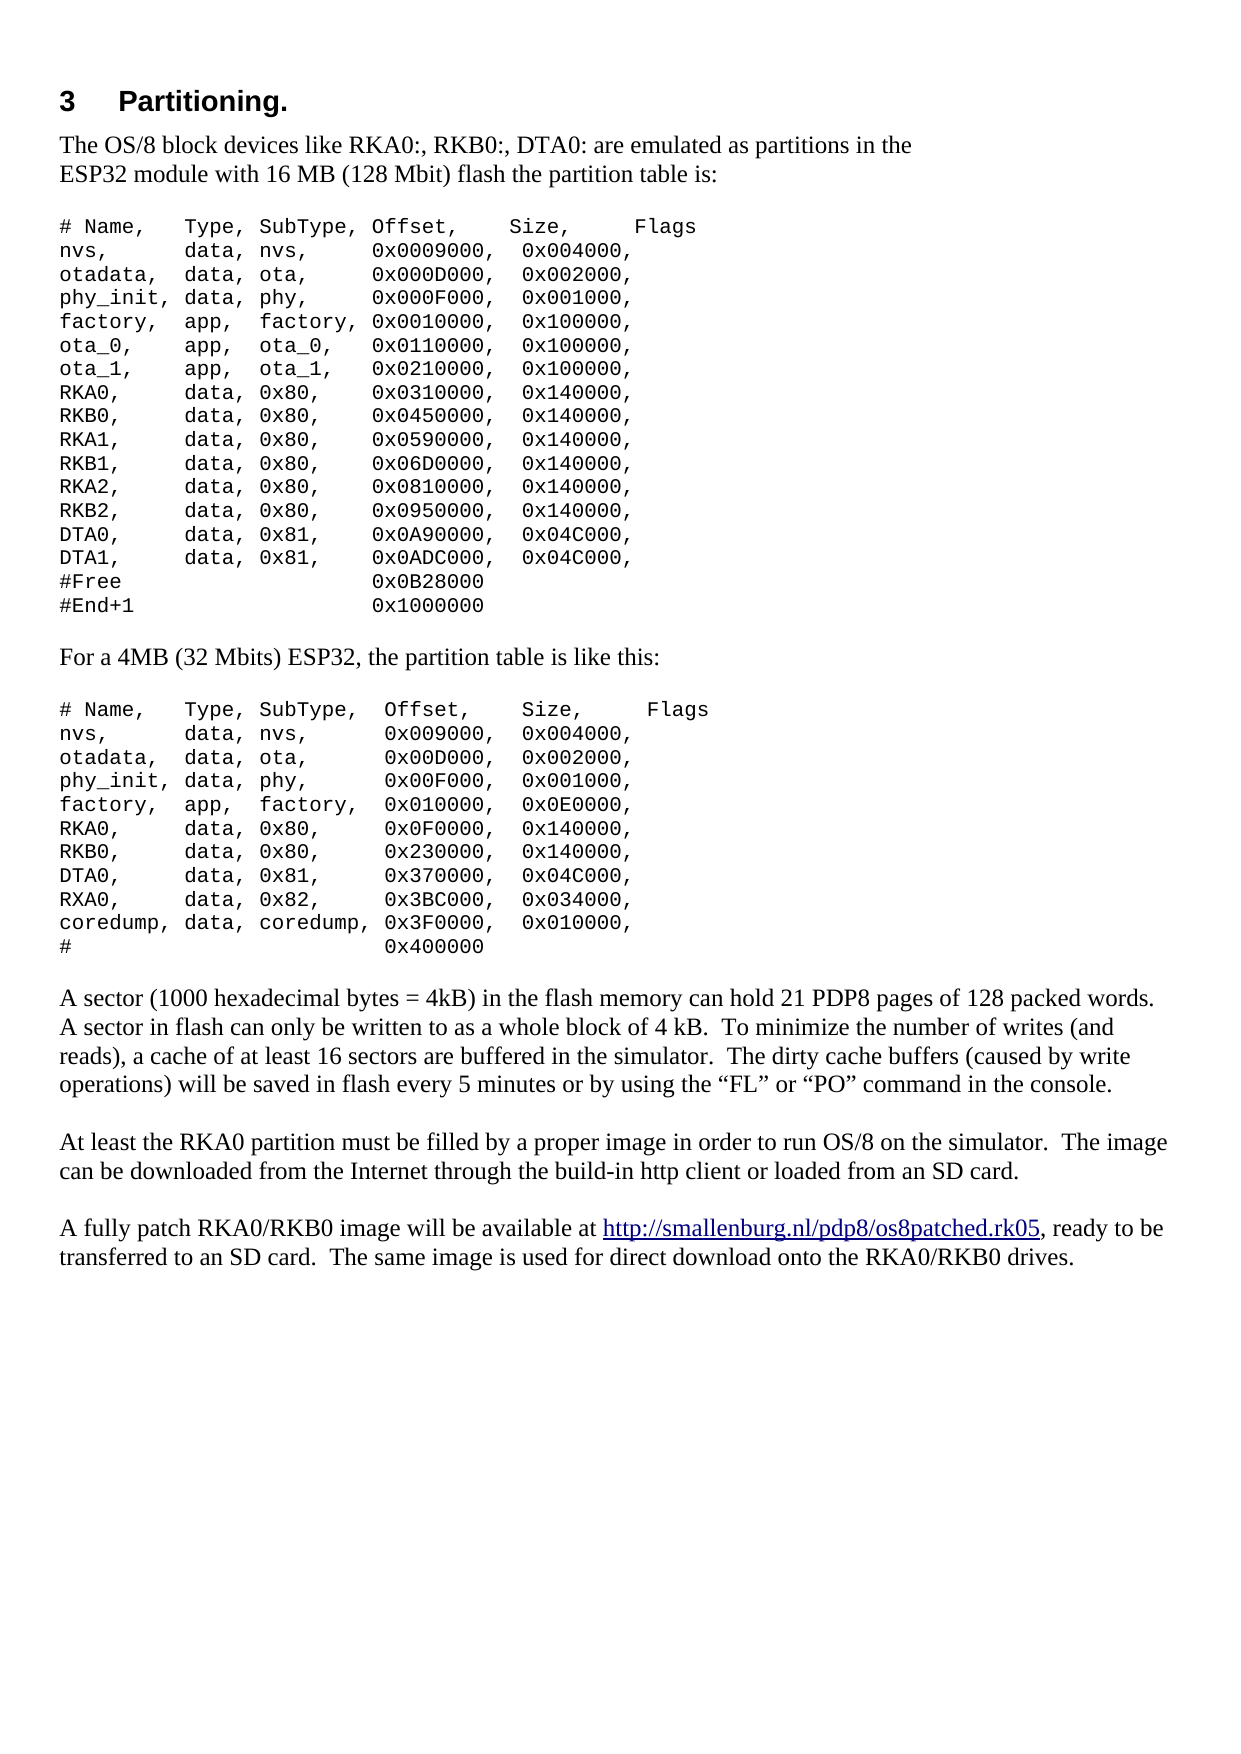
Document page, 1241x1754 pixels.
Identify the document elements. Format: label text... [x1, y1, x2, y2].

text A sector (1000 hexadecimal bytes = 4kB) in the flash memory can hold 21 PDP8 pages of 128 packed words. A sector in flash can only be written to as a whole block of 4 kB. To minimize the number of writes (and reads), a cache of at least 16 sectors are buffered in the simulator. The dirty cache buffers (caused by write operations) will be saved in flash every 5 minutes or by using the “FL” or “PO” command in the console. [59, 983, 1181, 1098]
text # Name, Type, SubType, Offset, Size, Flags [59, 216, 1181, 240]
text phy_init, data, phy, 0x000F000, 0x001000, [59, 287, 1181, 311]
text factory, app, factory, 0x010000, 0x0E0000, [59, 794, 1181, 818]
text ESP32 module with 16 MB (128 Mbit) flash the partition table is: [59, 159, 1181, 188]
text factory, app, factory, 0x0010000, 0x100000, [59, 311, 1181, 334]
text RKB1, data, 0x80, 0x06D0000, 0x140000, [59, 453, 1181, 476]
text phy_init, data, phy, 0x00F000, 0x001000, [59, 770, 1181, 794]
text For a 4MB (32 Mbits) ESP32, the partition table is like this: [59, 642, 1181, 671]
text RKA2, data, 0x80, 0x0810000, 0x140000, [59, 476, 1181, 500]
text RKB2, data, 0x80, 0x0950000, 0x140000, [59, 500, 1181, 524]
text #Free 0x0B28000 [59, 571, 1181, 595]
text RKA1, data, 0x80, 0x0590000, 0x140000, [59, 429, 1181, 453]
text RKA0, data, 0x80, 0x0310000, 0x140000, [59, 382, 1181, 406]
text DTA0, data, 0x81, 0x0A90000, 0x04C000, [59, 524, 1181, 547]
text otadata, data, ota, 0x00D000, 0x002000, [59, 747, 1181, 770]
text # Name, Type, SubType, Offset, Size, Flags [59, 699, 1181, 723]
text RKB0, data, 0x80, 0x230000, 0x140000, [59, 841, 1181, 865]
text RXA0, data, 0x82, 0x3BC000, 0x034000, [59, 889, 1181, 912]
subtitle Partitioning. [59, 84, 1181, 118]
text RKB0, data, 0x80, 0x0450000, 0x140000, [59, 406, 1181, 429]
text #End+1 0x1000000 [59, 595, 1181, 618]
text otadata, data, ota, 0x000D000, 0x002000, [59, 264, 1181, 287]
text At least the RKA0 partition must be filled by a proper image in order to run OS/8 on the simulator. The image can be downloaded from the Internet through the build-in http client or loaded from an SD card. [59, 1127, 1181, 1184]
text ota_0, app, ota_0, 0x0110000, 0x100000, [59, 334, 1181, 358]
text DTA0, data, 0x81, 0x370000, 0x04C000, [59, 865, 1181, 889]
text DTA1, data, 0x81, 0x0ADC000, 0x04C000, [59, 547, 1181, 571]
text nvs, data, nvs, 0x009000, 0x004000, [59, 723, 1181, 747]
text ota_1, app, ota_1, 0x0210000, 0x100000, [59, 358, 1181, 382]
text The OS/8 block devices like RKA0:, RKB0:, DTA0: are emulated as partitions in the [59, 130, 1181, 159]
text nvs, data, nvs, 0x0009000, 0x004000, [59, 240, 1181, 264]
text RKA0, data, 0x80, 0x0F0000, 0x140000, [59, 818, 1181, 841]
text coredump, data, coredump, 0x3F0000, 0x010000, [59, 912, 1181, 936]
text # 0x400000 [59, 936, 1181, 959]
text A fully patch RKA0/RKB0 image will be available at http://smallenburg.nl/pdp8/os8patched.rk05, ready to be transferred to an SD card. The same image is used for direct download onto the RKA0/RKB0 drives. [59, 1213, 1181, 1271]
